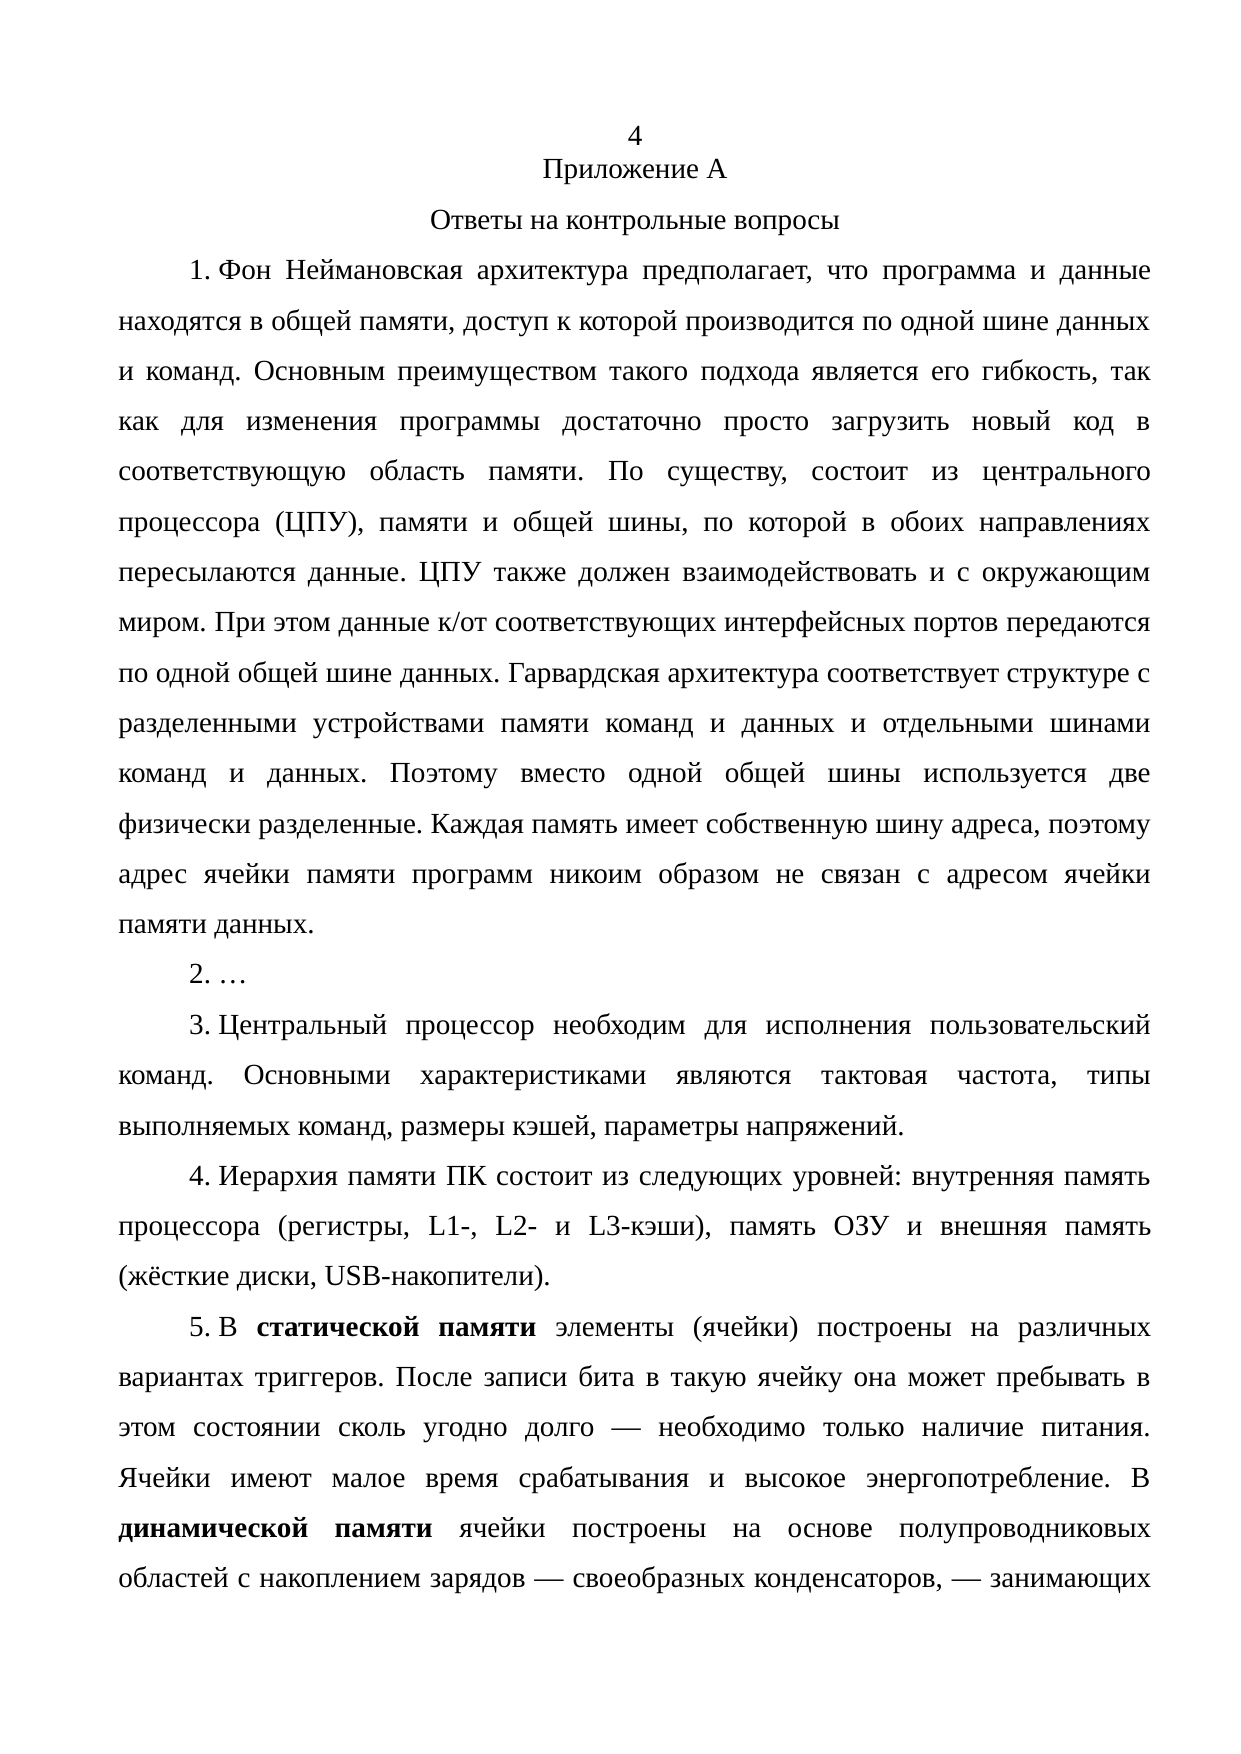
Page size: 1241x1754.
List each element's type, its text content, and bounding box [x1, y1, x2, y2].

list … [118, 957, 1152, 990]
list Центральный процессор необходим для исполнения пользовательский команд. Основными характеристиками являются тактовая частота, типы выполняемых команд, размеры кэшей, параметры напряжений. [118, 1007, 1152, 1141]
text Ответы на контрольные вопросы [118, 202, 1152, 236]
list Иерархия памяти ПК состоит из следующих уровней: внутренняя память процессора (регистры, L1-, L2- и L3-кэши), память ОЗУ и внешняя память (жёсткие диски, USB-накопители). [118, 1158, 1152, 1292]
list В статической памяти элементы (ячейки) построены на различных вариантах триггеров. После записи бита в такую ячейку она может пребывать в этом состоянии сколь угодно долго — необходимо только наличие питания. Ячейки имеют малое время срабатывания и высокое энергопотребление. В динамической памяти ячейки построены на основе полупроводниковых областей с накоплением зарядов — своеобразных конденсаторов, — занимающих [118, 1309, 1152, 1594]
text Приложение А [118, 152, 1152, 185]
list Фон Неймановская архитектура предполагает, что программа и данные находятся в общей памяти, доступ к которой производится по одной шине данных и команд. Основным преимуществом такого подхода является его гибкость, так как для изменения программы достаточно просто загрузить новый код в соответствующую область памяти. По существу, состоит из центрального процессора (ЦПУ), памяти и общей шины, по которой в обоих направлениях пересылаются данные. ЦПУ также должен взаимодействовать и с окружающим миром. При этом данные к/от соответствующих интерфейсных портов передаются по одной общей шине данных. Гарвардская архитектура соответствует структуре с разделенными устройствами памяти команд и данных и отдельными шинами команд и данных. Поэтому вместо одной общей шины используется две физически разделенные. Каждая память имеет собственную шину адреса, поэтому адрес ячейки памяти программ никоим образом не связан с адресом ячейки памяти данных. [118, 252, 1152, 940]
